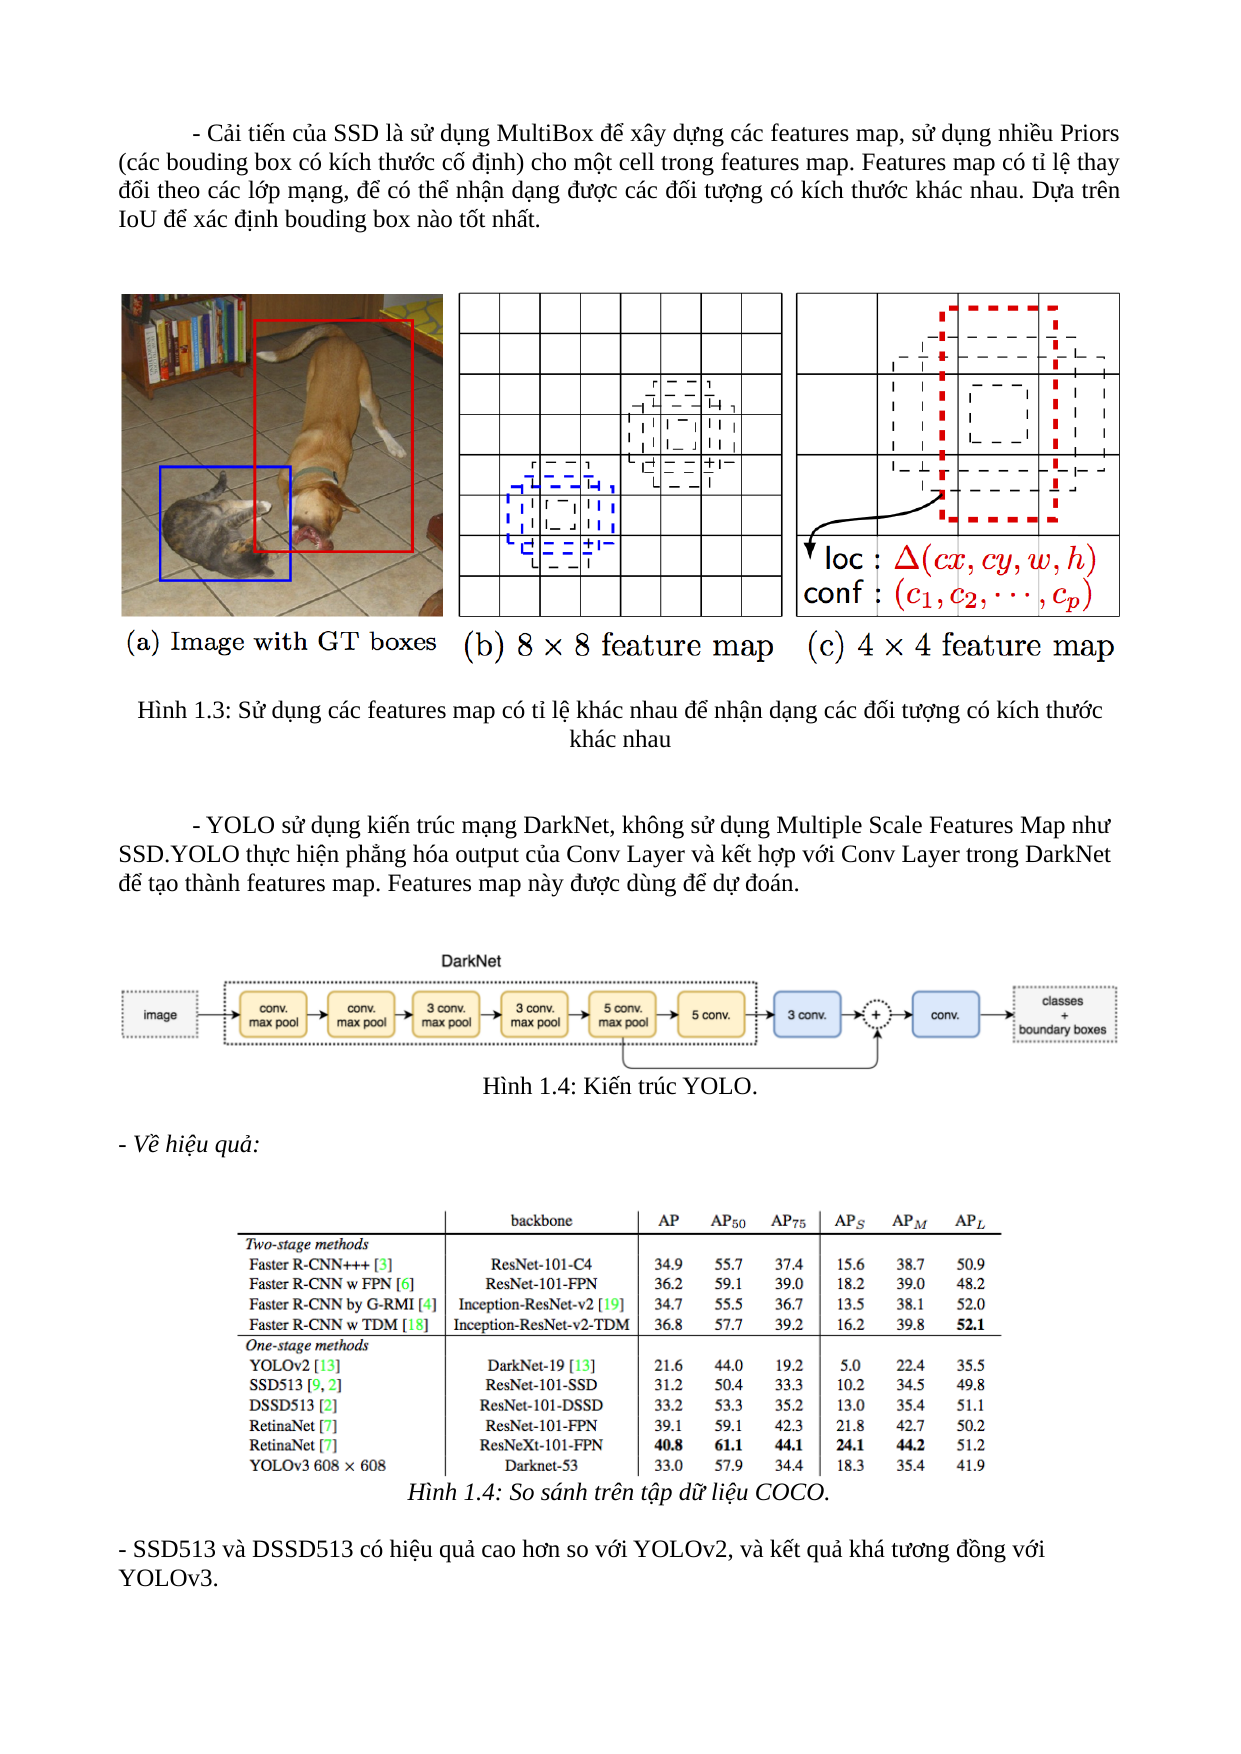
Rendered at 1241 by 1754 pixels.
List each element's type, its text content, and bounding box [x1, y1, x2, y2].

text - SSD513 và DSSD513 có hiệu quả cao hơn so với YOLOv2, và kết quả khá tương đồng với YOLOv3. [118, 1534, 1122, 1592]
text - Cải tiến của SSD là sử dụng MultiBox để xây dựng các features map, sử dụng nhiều Priors (các bouding box có kích thước cố định) cho một cell trong features map. Features map có tỉ lệ thay đổi theo các lớp mạng, để có thể nhận dạng được các đối tượng có kích thước khác nhau. Dựa trên IoU để xác định bouding box nào tốt nhất. [118, 118, 1122, 233]
picture [118, 953, 1123, 1072]
text - YOLO sử dụng kiến trúc mạng DarkNet, không sử dụng Multiple Scale Features Map như SSD.YOLO thực hiện phẳng hóa output của Conv Layer và kết hợp với Conv Layer trong DarkNet để tạo thành features map. Features map này được dùng để dự đoán. [118, 810, 1122, 896]
text Hình 1.4: So sánh trên tập dữ liệu COCO. [118, 1477, 1122, 1506]
text Hình 1.3: Sử dụng các features map có tỉ lệ khác nhau để nhận dạng các đối tượng có kích thước khác nhau [118, 695, 1122, 753]
text Hình 1.4: Kiến trúc YOLO. [118, 1072, 1122, 1100]
picture [118, 1186, 1123, 1477]
picture [118, 290, 1123, 667]
text - Về hiệu quả: [118, 1129, 1122, 1158]
